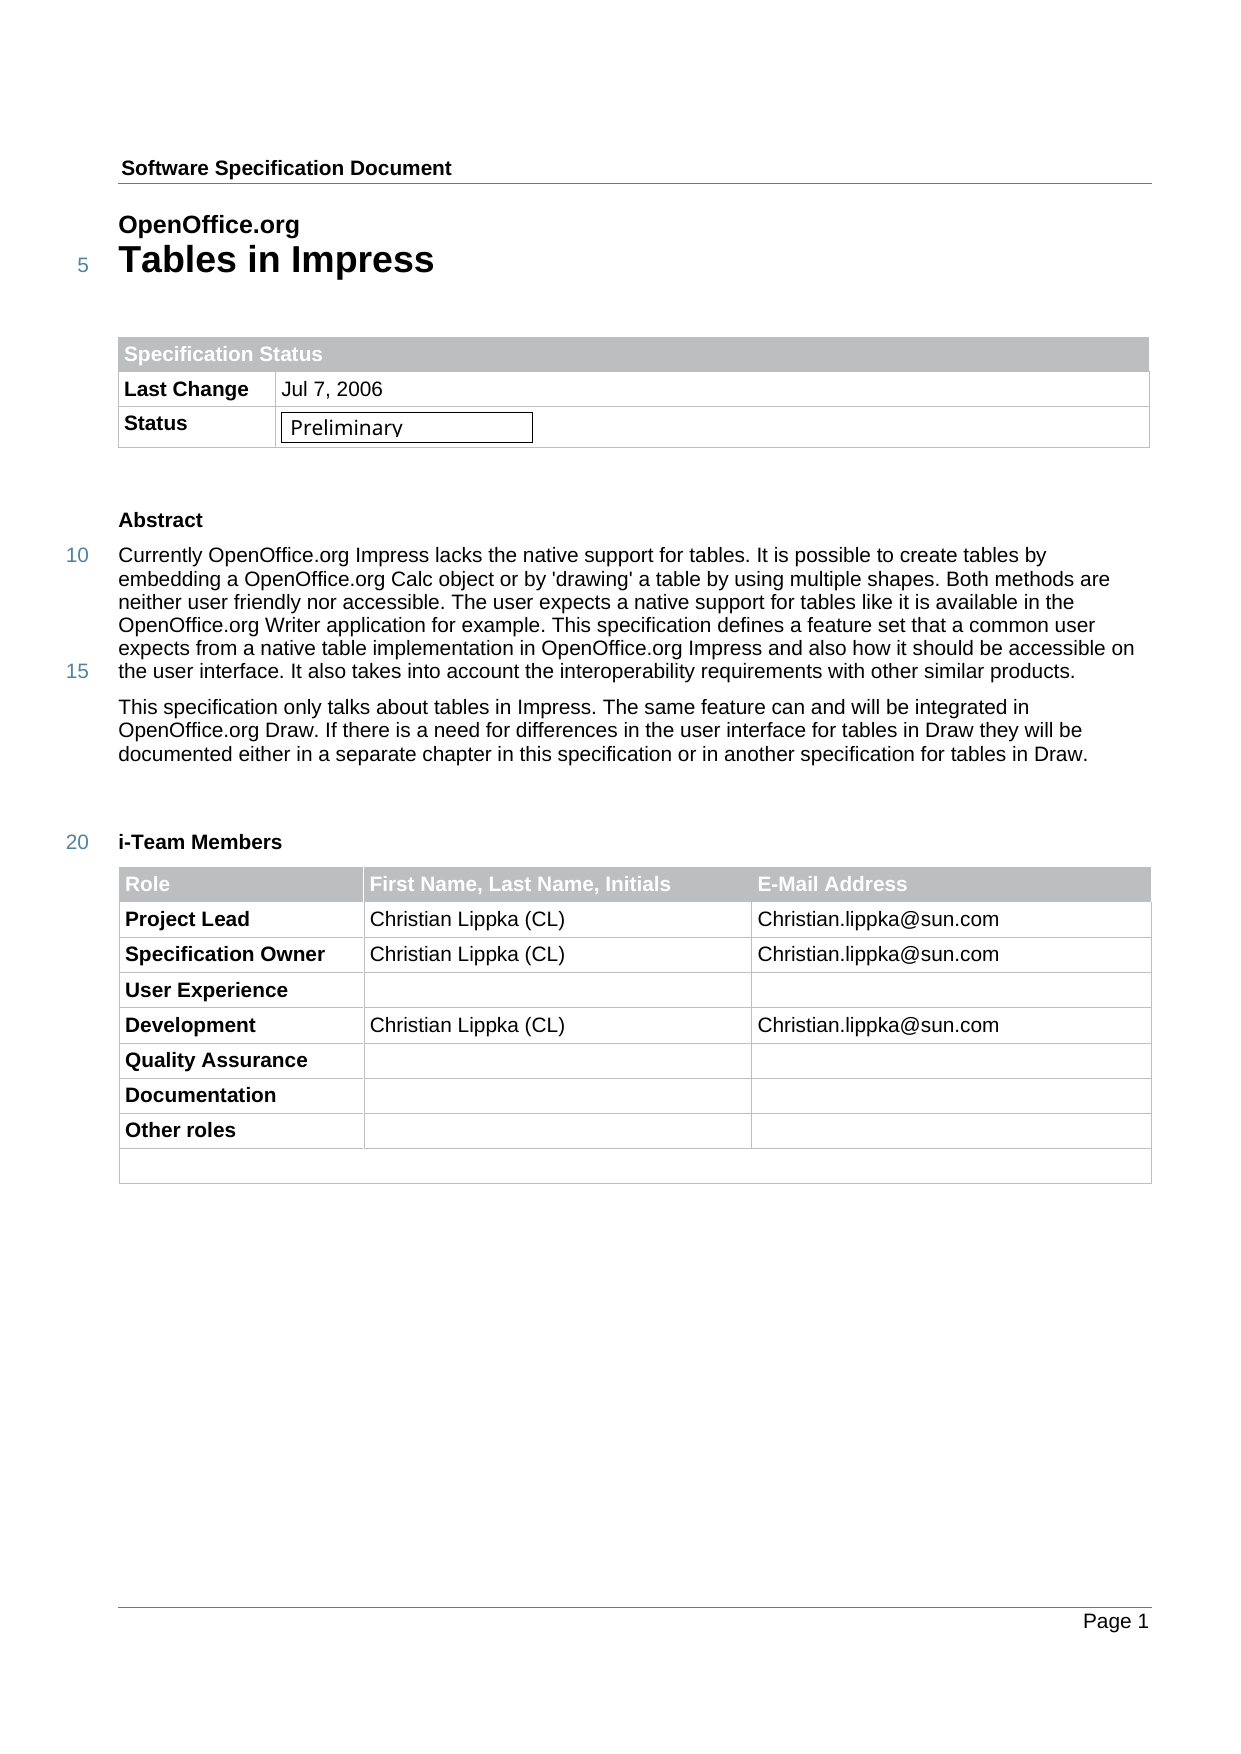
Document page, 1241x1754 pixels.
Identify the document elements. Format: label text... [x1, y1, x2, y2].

table_cell <User@openoffice.org> [752, 1114, 1151, 1148]
table_header E-Mail Address [751, 867, 1151, 902]
table_cell <First Name, Last Name (Initials)> [365, 973, 751, 1007]
table_cell Christian.lippka@sun.com [752, 938, 1151, 972]
table_cell Christian Lippka (CL) [365, 938, 751, 972]
table_cell Last Change [119, 372, 275, 406]
table_cell <First Name, Last Name (Initials)> [365, 1044, 751, 1078]
table_cell Project Lead [120, 902, 363, 937]
table_cell Christian Lippka (CL) [365, 902, 751, 937]
text Software Specification Document [118, 154, 1152, 183]
table_cell <First Name, Last Name (Initials)> [365, 1114, 751, 1148]
text Tables in Impress [118, 239, 1152, 281]
subtitle Abstract [118, 508, 1152, 531]
table_cell <User@openoffice.org> [752, 1079, 1151, 1113]
table_cell PRELIMINARY status is the initial conception of a specification. STANDARD A specification with status Standard is considered to be stable and has the approval of the i-Team. OBSOLETE An Obsolete specification is a specification that has been identified unnecessary. For example due to; technology changes or changes in other standards or specifications. [276, 407, 1149, 447]
table_cell User Experience [120, 973, 363, 1007]
table_cell Christian.lippka@sun.com [752, 1008, 1151, 1043]
table_cell Jul 7, 2006 [276, 372, 1149, 406]
text Currently OpenOffice.org Impress lacks the native support for tables. It is possible to create tables by embedding a OpenOffice.org Calc object or by 'drawing' a table by using multiple shapes. Both methods are neither user friendly nor accessible. The user expects a native support for tables like it is available in the OpenOffice.org Writer application for example. This specification defines a feature set that a common user expects from a native table implementation in OpenOffice.org Impress and also how it should be accessible on the user interface. It also takes into account the interoperability requirements with other similar products. [118, 544, 1152, 683]
table_cell <First Name, Last Name (Initials)> [365, 1079, 751, 1113]
table_cell Christian Lippka (CL) [365, 1008, 751, 1043]
table_header Specification Status [118, 337, 1149, 371]
table_cell Quality Assurance [120, 1044, 363, 1078]
table_header First Name, Last Name, Initials [364, 867, 751, 902]
text This specification only talks about tables in Impress. The same feature can and will be integrated in OpenOffice.org Draw. If there is a need for differences in the user interface for tables in Draw they will be documented either in a separate chapter in this specification or in another specification for tables in Draw. [118, 696, 1152, 766]
table_cell Specification Owner [120, 938, 363, 972]
table_header Role [119, 867, 363, 902]
table_cell Status [119, 407, 275, 447]
table_cell Other roles [120, 1114, 363, 1148]
table_cell <User@openoffice.org> [752, 1044, 1151, 1078]
table_cell Christian.lippka@sun.com [752, 902, 1151, 937]
subtitle i-Team Members [118, 831, 1152, 854]
table_cell Documentation [120, 1079, 363, 1113]
table_cell <User@openoffice.org> [752, 973, 1151, 1007]
table_cell <State reason here, if one role is not represented in i-Team.> [120, 1149, 1151, 1183]
text OpenOffice.org [118, 211, 1152, 239]
table_cell Development [120, 1008, 363, 1043]
